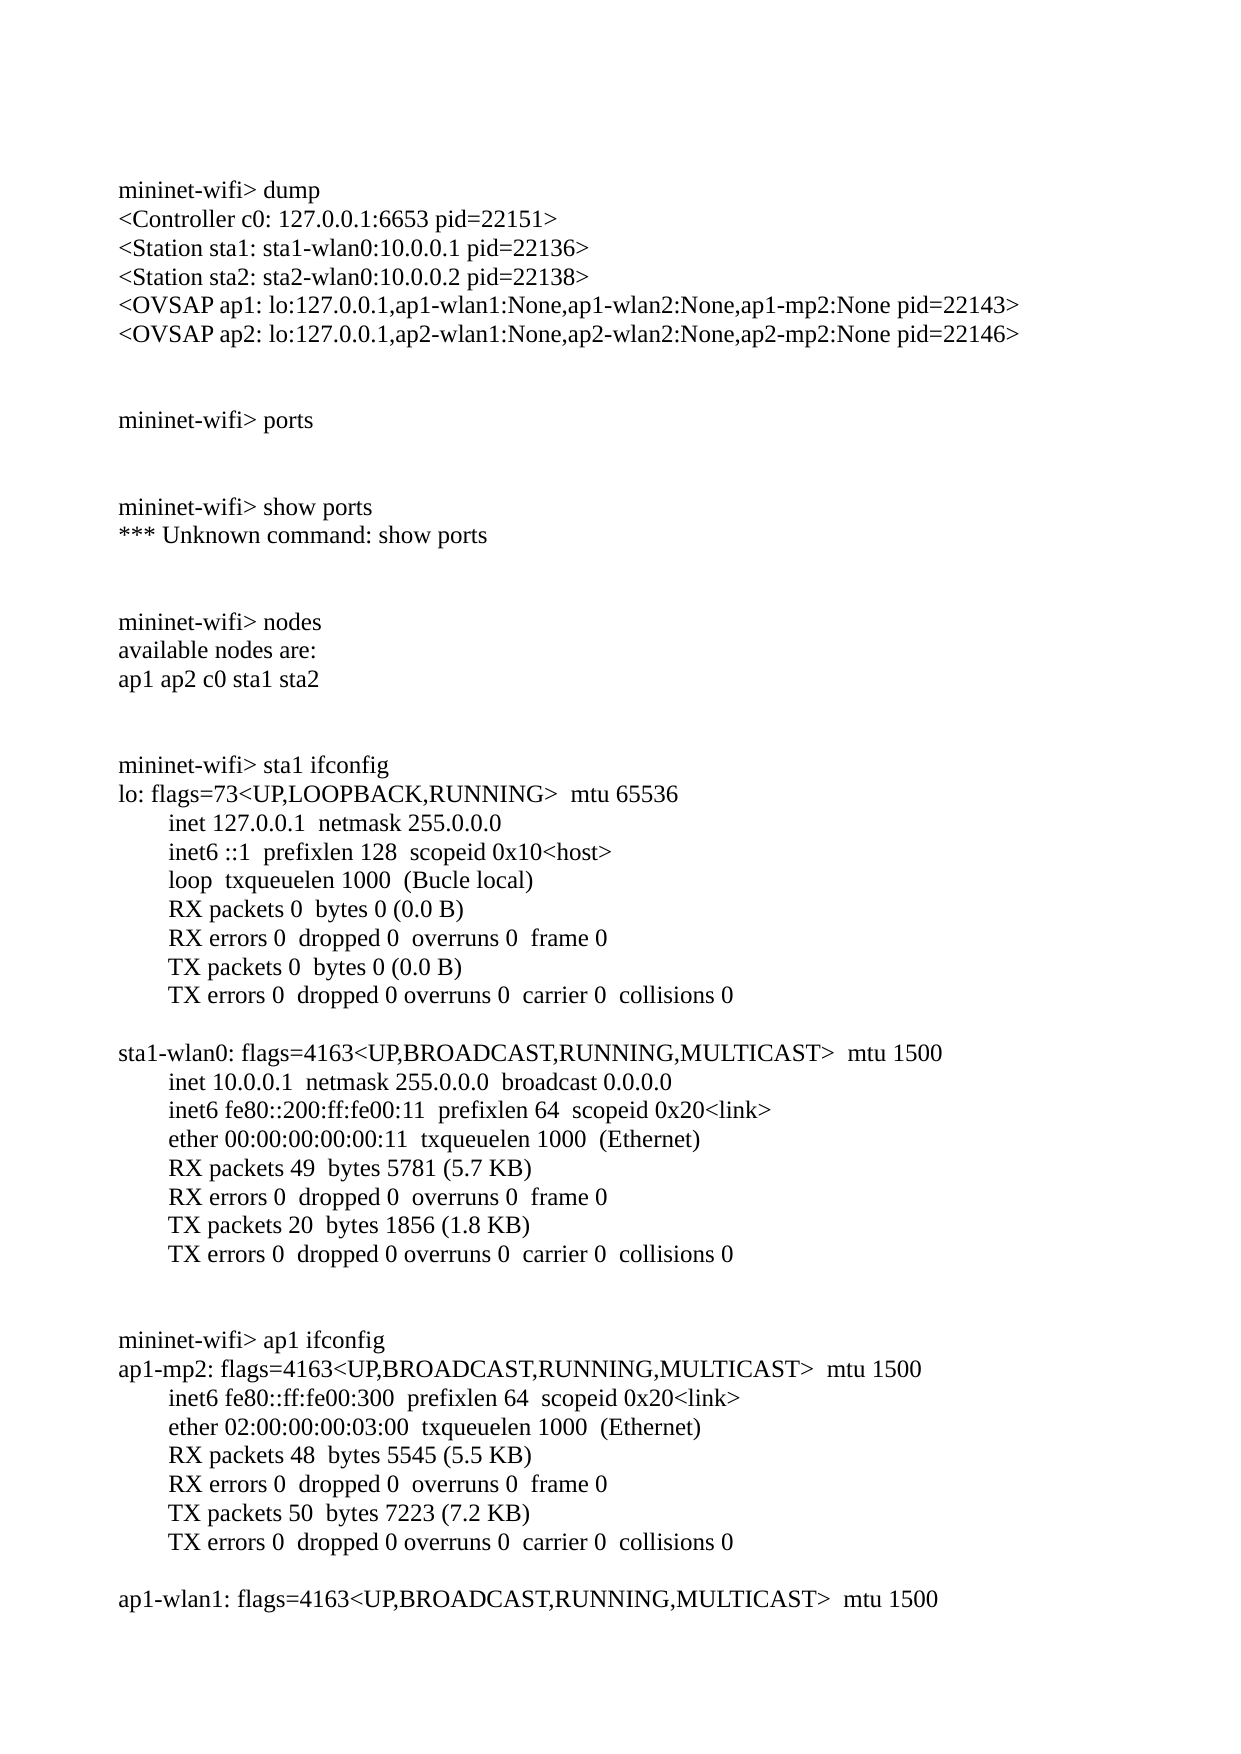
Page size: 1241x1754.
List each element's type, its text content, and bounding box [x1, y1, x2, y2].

text RX packets 48 bytes 5545 (5.5 KB) [118, 1441, 1122, 1469]
text mininet-wifi> ap1 ifconfig [118, 1326, 1122, 1354]
text RX errors 0 dropped 0 overruns 0 frame 0 [118, 1182, 1122, 1211]
text <Station sta2: sta2-wlan0:10.0.0.2 pid=22138> [118, 262, 1122, 291]
text RX errors 0 dropped 0 overruns 0 frame 0 [118, 1469, 1122, 1498]
text inet 127.0.0.1 netmask 255.0.0.0 [118, 808, 1122, 837]
text TX packets 20 bytes 1856 (1.8 KB) [118, 1211, 1122, 1239]
text <Station sta1: sta1-wlan0:10.0.0.1 pid=22136> [118, 233, 1122, 262]
text ether 00:00:00:00:00:11 txqueuelen 1000 (Ethernet) [118, 1124, 1122, 1153]
text <OVSAP ap2: lo:127.0.0.1,ap2-wlan1:None,ap2-wlan2:None,ap2-mp2:None pid=22146> [118, 319, 1122, 348]
text <Controller c0: 127.0.0.1:6653 pid=22151> [118, 204, 1122, 233]
text <OVSAP ap1: lo:127.0.0.1,ap1-wlan1:None,ap1-wlan2:None,ap1-mp2:None pid=22143> [118, 291, 1122, 319]
text mininet-wifi> dump [118, 176, 1122, 204]
text *** Unknown command: show ports [118, 521, 1122, 549]
text RX packets 49 bytes 5781 (5.7 KB) [118, 1153, 1122, 1182]
text TX errors 0 dropped 0 overruns 0 carrier 0 collisions 0 [118, 1527, 1122, 1556]
text ether 02:00:00:00:03:00 txqueuelen 1000 (Ethernet) [118, 1412, 1122, 1441]
text ap1-wlan1: flags=4163<UP,BROADCAST,RUNNING,MULTICAST> mtu 1500 [118, 1584, 1122, 1613]
text inet6 fe80::200:ff:fe00:11 prefixlen 64 scopeid 0x20<link> [118, 1096, 1122, 1124]
text ap1 ap2 c0 sta1 sta2 [118, 664, 1122, 693]
text loop txqueuelen 1000 (Bucle local) [118, 866, 1122, 894]
text inet6 ::1 prefixlen 128 scopeid 0x10<host> [118, 837, 1122, 866]
text TX packets 50 bytes 7223 (7.2 KB) [118, 1498, 1122, 1527]
text mininet-wifi> ports [118, 406, 1122, 434]
text TX packets 0 bytes 0 (0.0 B) [118, 952, 1122, 981]
text mininet-wifi> show ports [118, 492, 1122, 521]
text inet6 fe80::ff:fe00:300 prefixlen 64 scopeid 0x20<link> [118, 1383, 1122, 1412]
text TX errors 0 dropped 0 overruns 0 carrier 0 collisions 0 [118, 981, 1122, 1009]
text RX errors 0 dropped 0 overruns 0 frame 0 [118, 923, 1122, 952]
text ap1-mp2: flags=4163<UP,BROADCAST,RUNNING,MULTICAST> mtu 1500 [118, 1354, 1122, 1383]
text TX errors 0 dropped 0 overruns 0 carrier 0 collisions 0 [118, 1239, 1122, 1268]
text available nodes are: [118, 636, 1122, 664]
text sta1-wlan0: flags=4163<UP,BROADCAST,RUNNING,MULTICAST> mtu 1500 [118, 1038, 1122, 1067]
text mininet-wifi> sta1 ifconfig [118, 751, 1122, 779]
text RX packets 0 bytes 0 (0.0 B) [118, 894, 1122, 923]
text inet 10.0.0.1 netmask 255.0.0.0 broadcast 0.0.0.0 [118, 1067, 1122, 1096]
text lo: flags=73<UP,LOOPBACK,RUNNING> mtu 65536 [118, 779, 1122, 808]
text mininet-wifi> nodes [118, 607, 1122, 636]
